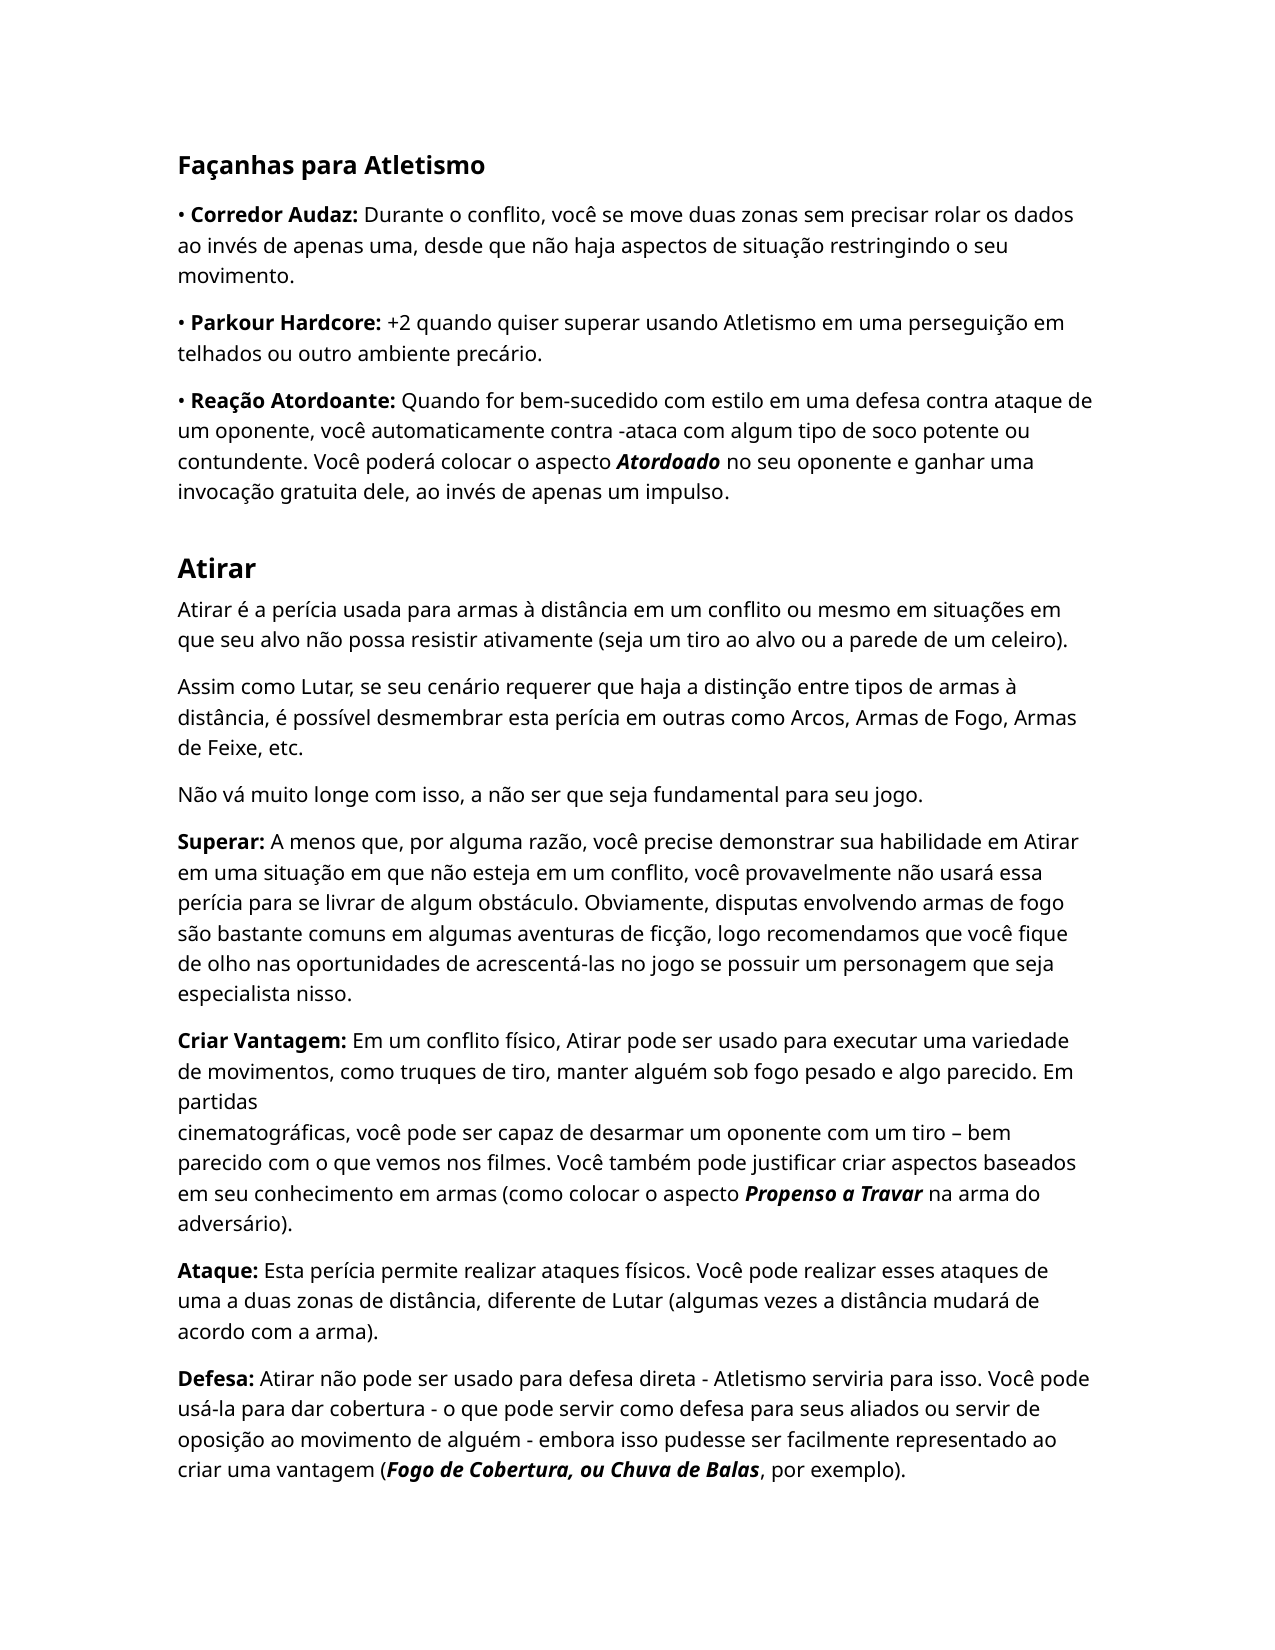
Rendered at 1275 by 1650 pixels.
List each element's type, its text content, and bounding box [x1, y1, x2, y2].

text Ataque: Esta perícia permite realizar ataques físicos. Você pode realizar esses ataques de uma a duas zonas de distância, diferente de Lutar (algumas vezes a distância mudará de acordo com a arma). [177, 1256, 1098, 1346]
text • Corredor Audaz: Durante o conﬂito, você se move duas zonas sem precisar rolar os dados ao invés de apenas uma, desde que não haja aspectos de situação restringindo o seu movimento. [177, 201, 1098, 290]
text • Parkour Hardcore: +2 quando quiser superar usando Atletismo em uma perseguição em telhados ou outro ambiente precário. [177, 308, 1098, 367]
text Criar Vantagem: Em um conﬂito físico, Atirar pode ser usado para executar uma variedade de movimentos, como truques de tiro, manter alguém sob fogo pesado e algo parecido. Em partidas cinematográficas, você pode ser capaz de desarmar um oponente com um tiro – bem parecido com o que vemos nos filmes. Você também pode justificar criar aspectos baseados em seu conhecimento em armas (como colocar o aspecto Propenso a Travar na arma do adversário). [177, 1027, 1098, 1238]
text Assim como Lutar, se seu cenário requerer que haja a distinção entre tipos de armas à distância, é possível desmembrar esta perícia em outras como Arcos, Armas de Fogo, Armas de Feixe, etc. [177, 672, 1098, 762]
text Superar: A menos que, por alguma razão, você precise demonstrar sua habilidade em Atirar em uma situação em que não esteja em um conﬂito, você provavelmente não usará essa perícia para se livrar de algum obstáculo. Obviamente, disputas envolvendo armas de fogo são bastante comuns em algumas aventuras de ficção, logo recomendamos que você fique de olho nas oportunidades de acrescentá-las no jogo se possuir um personagem que seja especialista nisso. [177, 827, 1098, 1008]
text • Reação Atordoante: Quando for bem-sucedido com estilo em uma defesa contra ataque de um oponente, você automaticamente contra -ataca com algum tipo de soco potente ou contundente. Você poderá colocar o aspecto Atordoado no seu oponente e ganhar uma invocação gratuita dele, ao invés de apenas um impulso. [177, 386, 1098, 506]
text Façanhas para Atletismo [177, 148, 1098, 182]
text Não vá muito longe com isso, a não ser que seja fundamental para seu jogo. [177, 780, 1098, 809]
text Atirar é a perícia usada para armas à distância em um conﬂito ou mesmo em situações em que seu alvo não possa resistir ativamente (seja um tiro ao alvo ou a parede de um celeiro). [177, 595, 1098, 654]
text Defesa: Atirar não pode ser usado para defesa direta - Atletismo serviria para isso. Você pode usá-la para dar cobertura - o que pode servir como defesa para seus aliados ou servir de oposição ao movimento de alguém - embora isso pudesse ser facilmente representado ao criar uma vantagem (Fogo de Cobertura, ou Chuva de Balas, por exemplo). [177, 1364, 1098, 1484]
subtitle Atirar [177, 549, 1098, 586]
